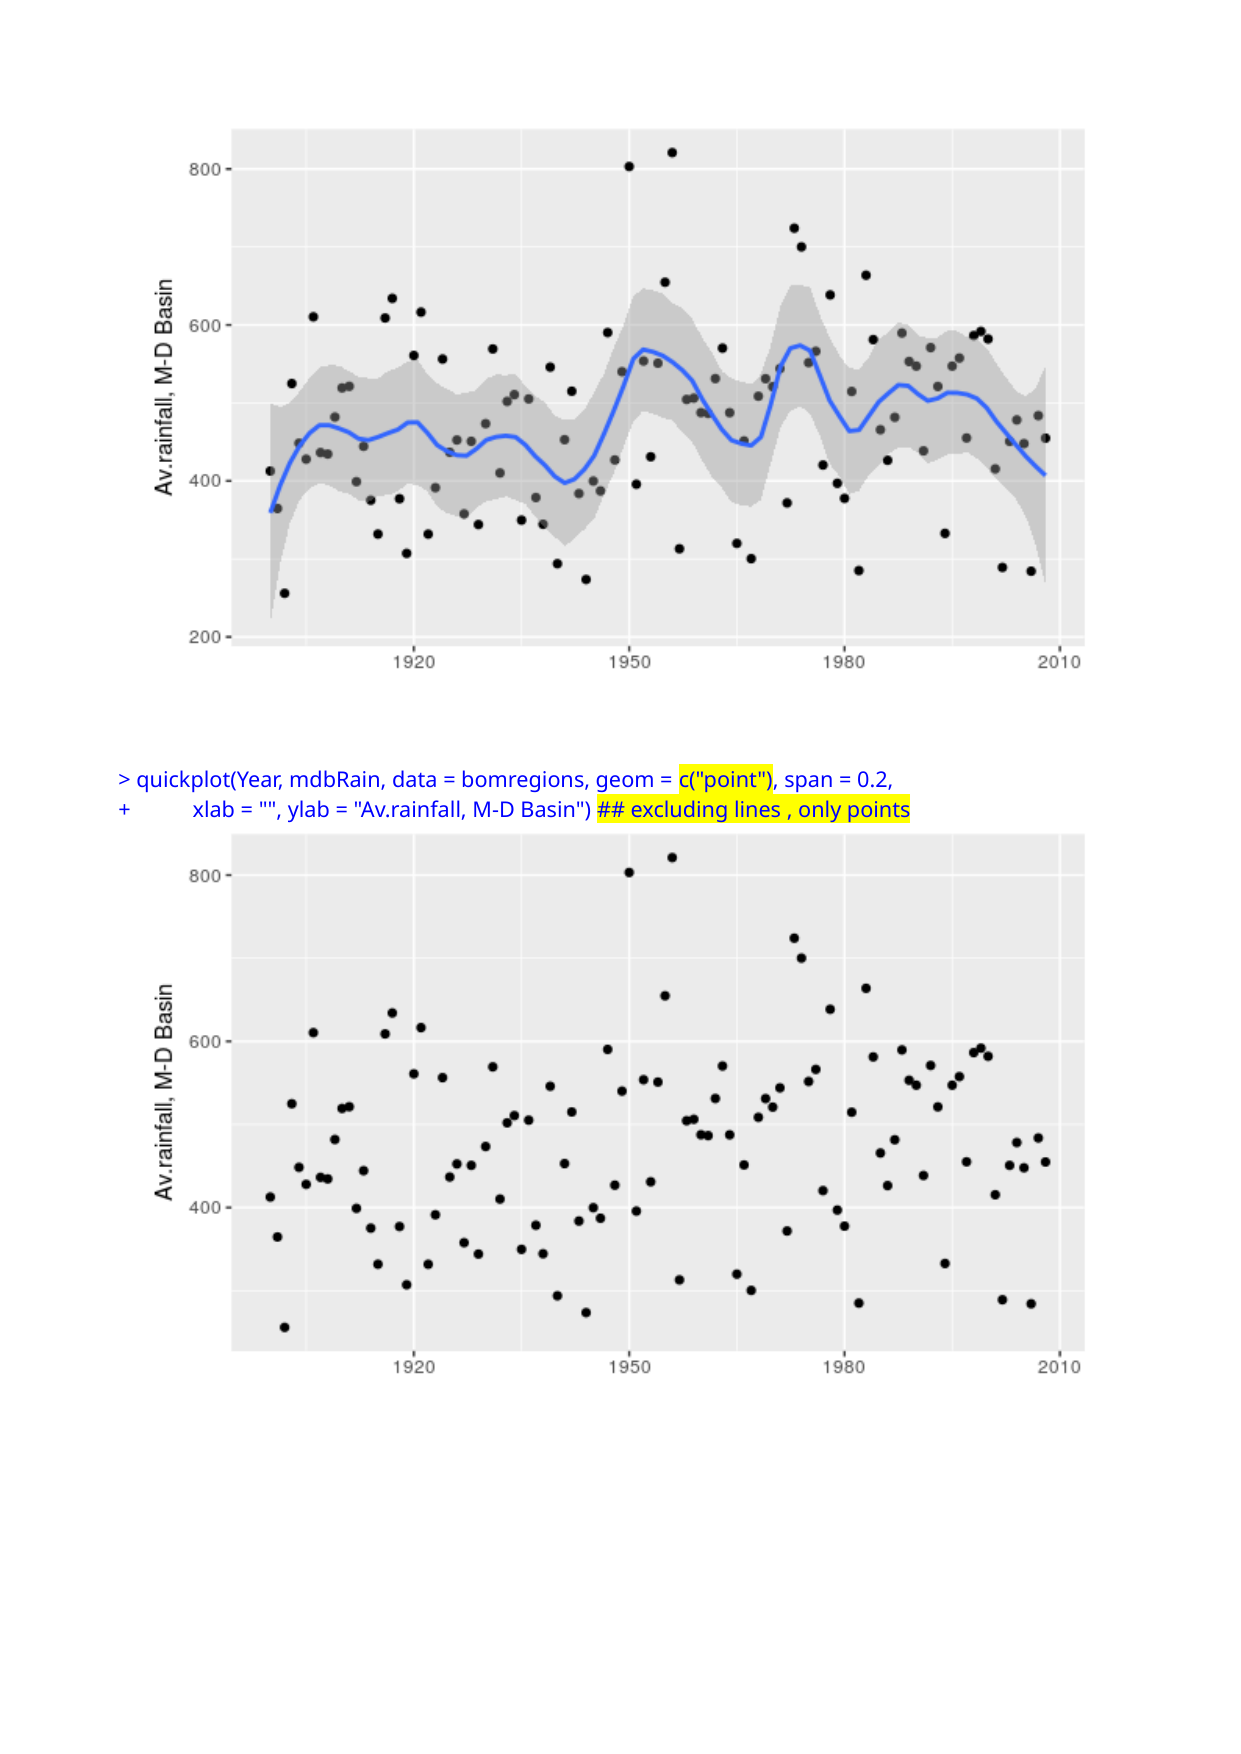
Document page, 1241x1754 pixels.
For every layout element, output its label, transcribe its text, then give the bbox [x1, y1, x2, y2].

text > quickplot(Year, mdbRain, data = bomregions, geom = c("point"), span = 0.2, [118, 764, 1122, 794]
picture [144, 118, 1096, 709]
text + xlab = "", ylab = "Av.rainfall, M-D Basin") ## excluding lines , only points [118, 794, 1122, 823]
picture [144, 823, 1096, 1414]
